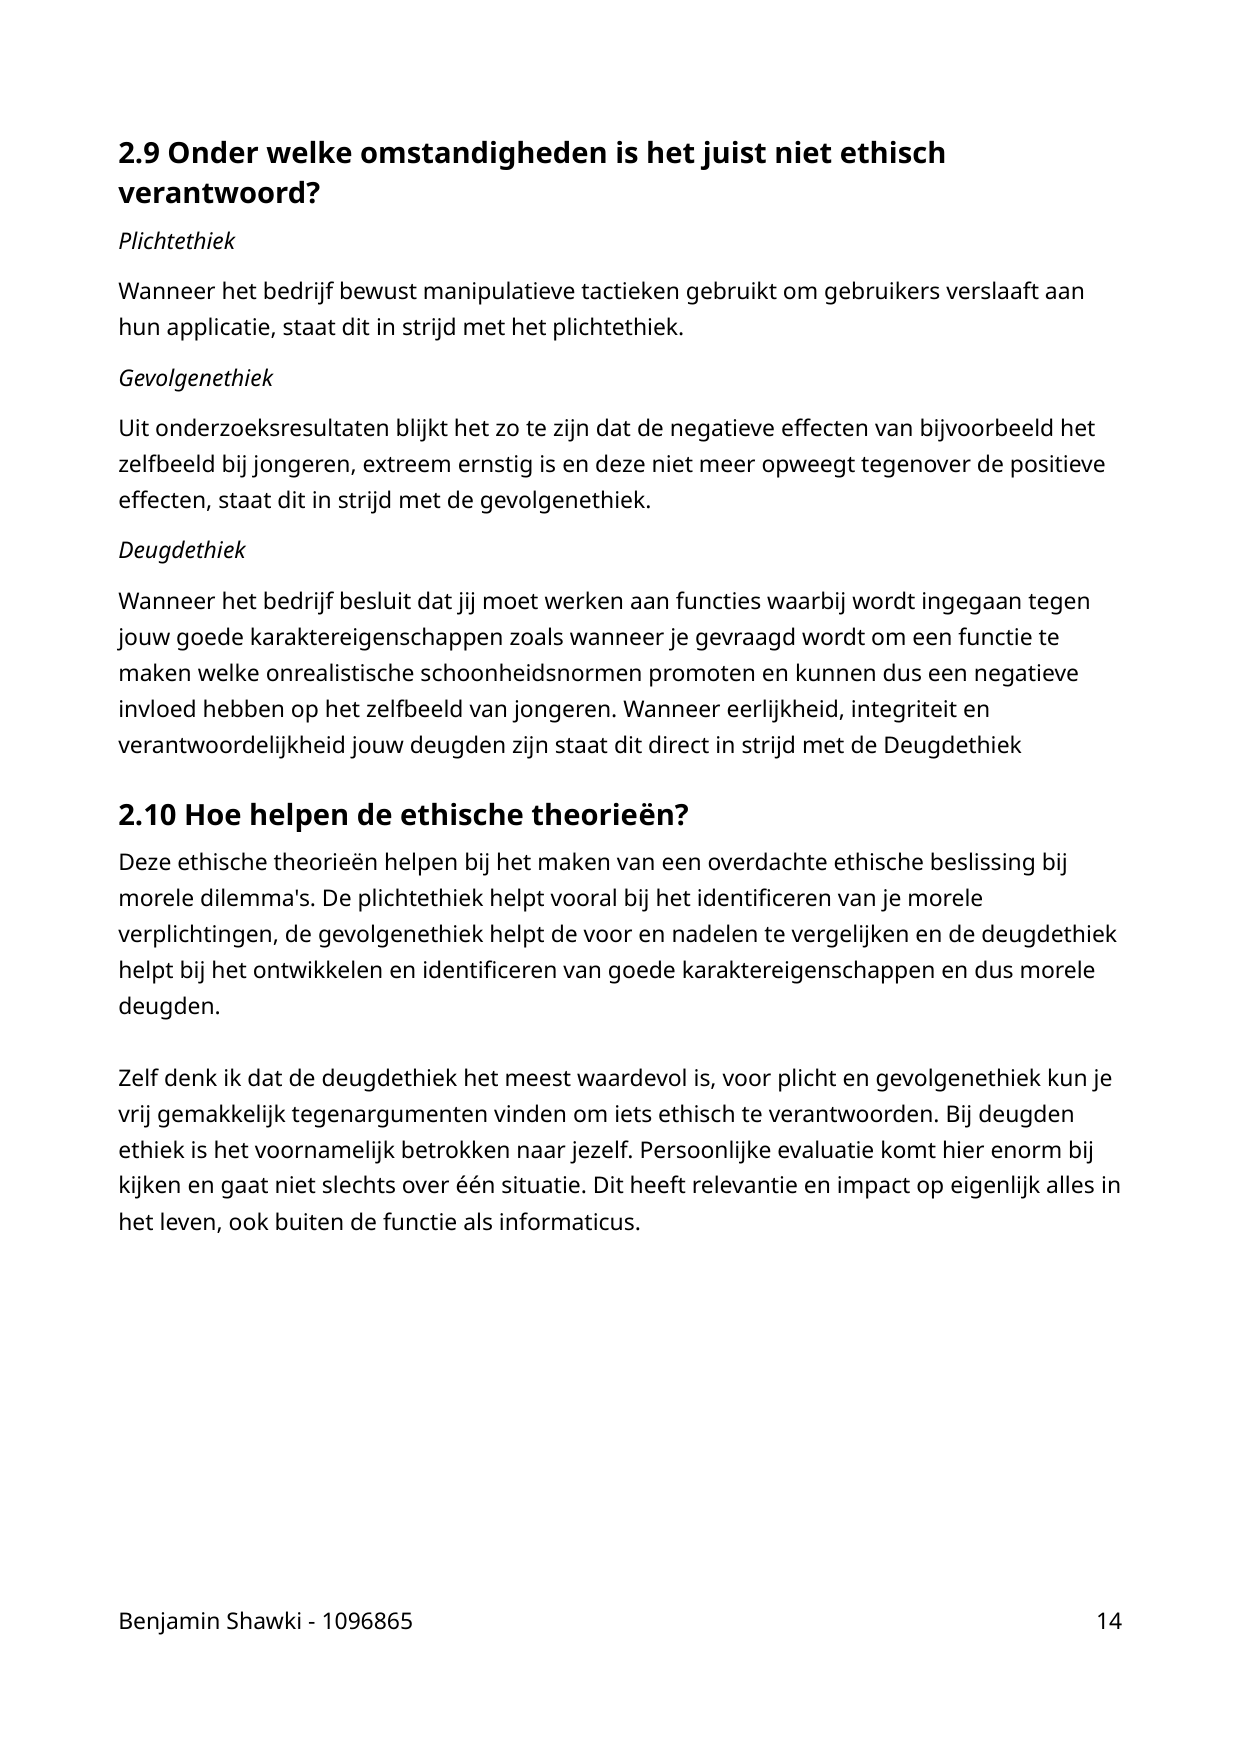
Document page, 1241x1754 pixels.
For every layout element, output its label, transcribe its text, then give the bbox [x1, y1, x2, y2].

subtitle 2.10 Hoe helpen de ethische theorieën? [118, 794, 1122, 833]
text Wanneer het bedrijf bewust manipulatieve tactieken gebruikt om gebruikers verslaaft aan hun applicatie, staat dit in strijd met het plichtethiek. [118, 275, 1122, 342]
text Deugdethiek [118, 534, 1122, 566]
subtitle 2.9 Onder welke omstandigheden is het juist niet ethisch verantwoord? [118, 133, 1122, 212]
text Plichtethiek [118, 224, 1122, 256]
text Uit onderzoeksresultaten blijkt het zo te zijn dat de negatieve effecten van bijvoorbeeld het zelfbeeld bij jongeren, extreem ernstig is en deze niet meer opweegt tegenover de positieve effecten, staat dit in strijd met de gevolgenethiek. [118, 412, 1122, 515]
text Deze ethische theorieën helpen bij het maken van een overdachte ethische beslissing bij morele dilemma's. De plichtethiek helpt vooral bij het identificeren van je morele verplichtingen, de gevolgenethiek helpt de voor en nadelen te vergelijken en de deugdethiek helpt bij het ontwikkelen en identificeren van goede karaktereigenschappen en dus morele deugden. Zelf denk ik dat de deugdethiek het meest waardevol is, voor plicht en gevolgenethiek kun je vrij gemakkelijk tegenargumenten vinden om iets ethisch te verantwoorden. Bij deugden ethiek is het voornamelijk betrokken naar jezelf. Persoonlijke evaluatie komt hier enorm bij kijken en gaat niet slechts over één situatie. Dit heeft relevantie en impact op eigenlijk alles in het leven, ook buiten de functie als informaticus. [118, 846, 1122, 1237]
text Wanneer het bedrijf besluit dat jij moet werken aan functies waarbij wordt ingegaan tegen jouw goede karaktereigenschappen zoals wanneer je gevraagd wordt om een functie te maken welke onrealistische schoonheidsnormen promoten en kunnen dus een negatieve invloed hebben op het zelfbeeld van jongeren. Wanneer eerlijkheid, integriteit en verantwoordelijkheid jouw deugden zijn staat dit direct in strijd met de Deugdethiek [118, 585, 1122, 760]
text Gevolgenethiek [118, 362, 1122, 393]
